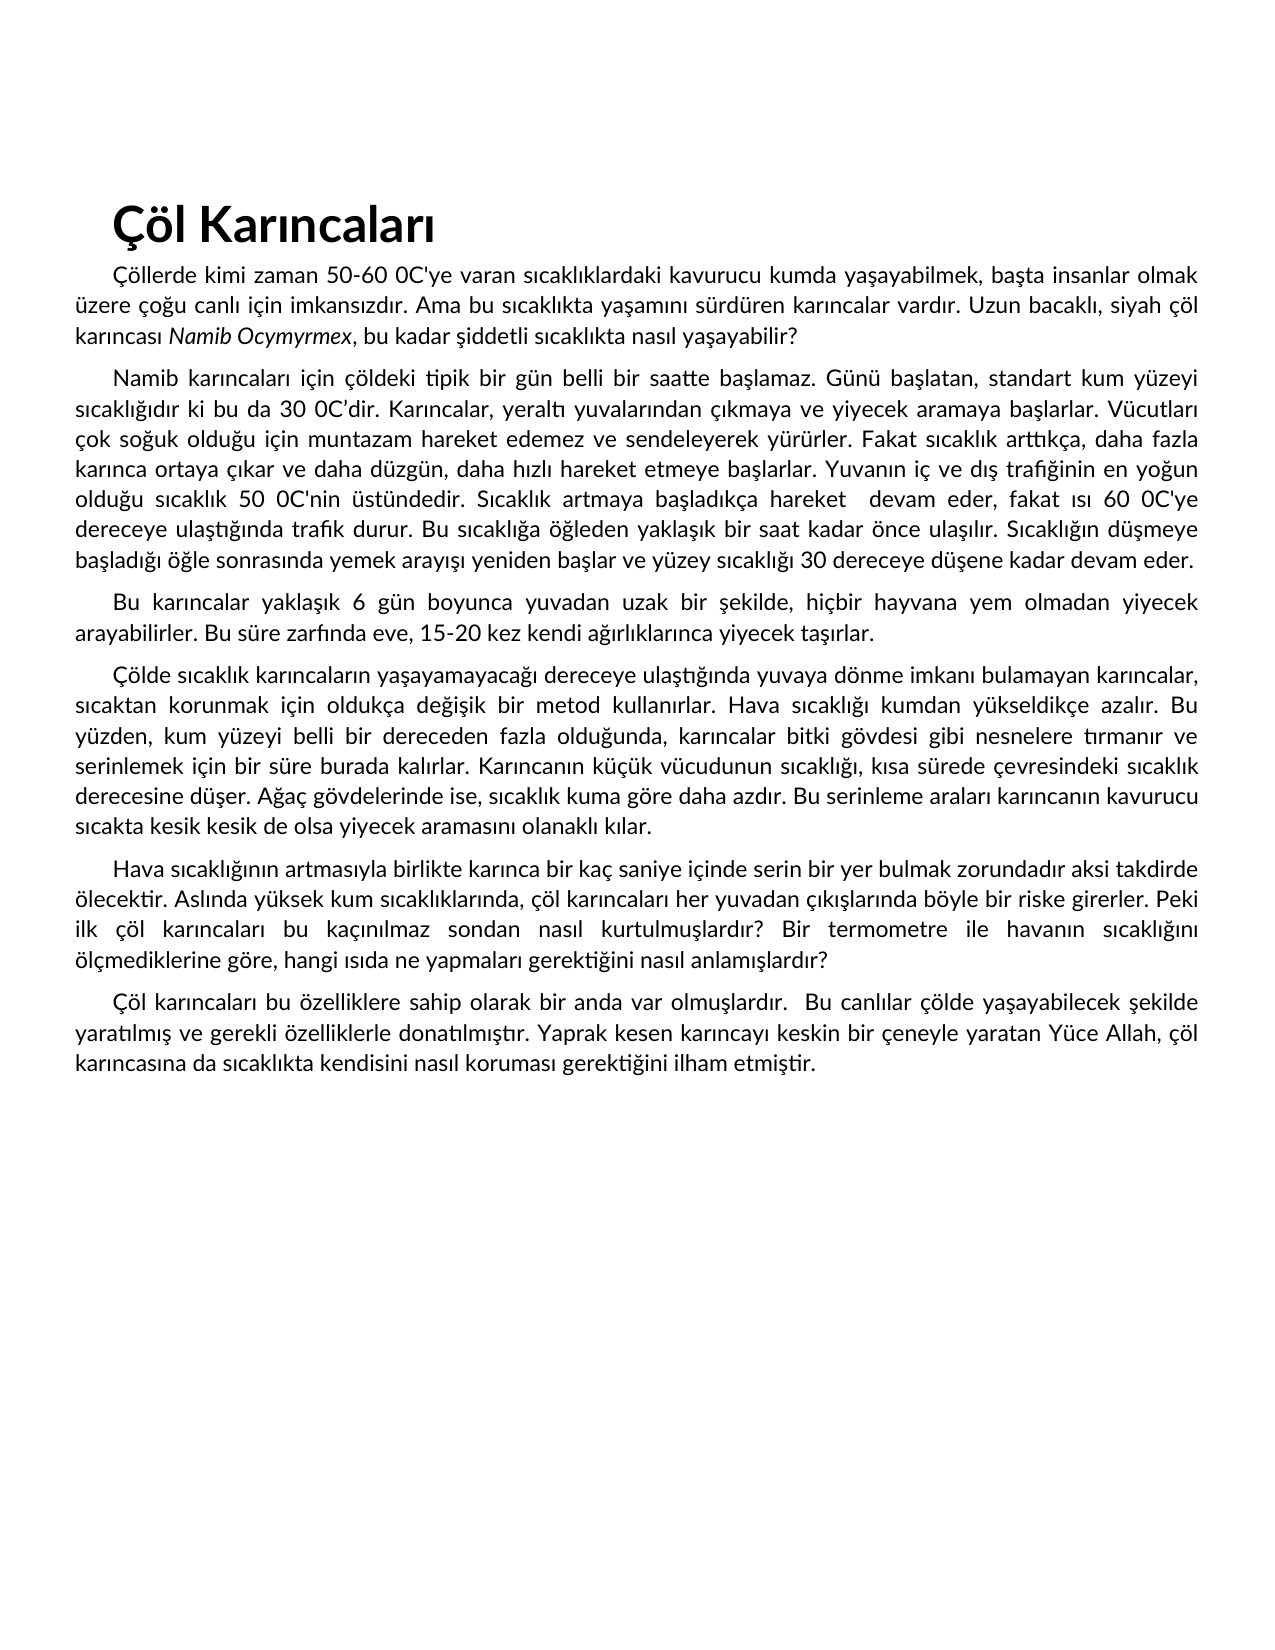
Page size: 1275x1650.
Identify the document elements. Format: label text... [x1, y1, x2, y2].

text Hava sıcaklığının artmasıyla birlikte karınca bir kaç saniye içinde serin bir yer bulmak zorundadır aksi takdirde ölecektir. Aslında yüksek kum sıcaklıklarında, çöl karıncaları her yuvadan çıkışlarında böyle bir riske girerler. Peki ilk çöl karıncaları bu kaçınılmaz sondan nasıl kurtulmuşlardır? Bir termometre ile havanın sıcaklığını ölçmediklerine göre, hangi ısıda ne yapmaları gerektiğini nasıl anlamışlardır? [75, 855, 1200, 973]
subtitle Çöl Karıncaları [112, 193, 1200, 253]
text Namib karıncaları için çöldeki tipik bir gün belli bir saatte başlamaz. Günü başlatan, standart kum yüzeyi sıcaklığıdır ki bu da 30 0C’dir. Karıncalar, yeraltı yuvalarından çıkmaya ve yiyecek aramaya başlarlar. Vücutları çok soğuk olduğu için muntazam hareket edemez ve sendeleyerek yürürler. Fakat sıcaklık arttıkça, daha fazla karınca ortaya çıkar ve daha düzgün, daha hızlı hareket etmeye başlarlar. Yuvanın iç ve dış trafiğinin en yoğun olduğu sıcaklık 50 0C'nin üstündedir. Sıcaklık artmaya başladıkça hareket devam eder, fakat ısı 60 0C'ye dereceye ulaştığında trafik durur. Bu sıcaklığa öğleden yaklaşık bir saat kadar önce ulaşılır. Sıcaklığın düşmeye başladığı öğle sonrasında yemek arayışı yeniden başlar ve yüzey sıcaklığı 30 dereceye düşene kadar devam eder. [75, 364, 1200, 573]
text Çöllerde kimi zaman 50-60 0C'ye varan sıcaklıklardaki kavurucu kumda yaşayabilmek, başta insanlar olmak üzere çoğu canlı için imkansızdır. Ama bu sıcaklıkta yaşamını sürdüren karıncalar vardır. Uzun bacaklı, siyah çöl karıncası Namib Ocymyrmex, bu kadar şiddetli sıcaklıkta nasıl yaşayabilir? [75, 261, 1200, 349]
text Çölde sıcaklık karıncaların yaşayamayacağı dereceye ulaştığında yuvaya dönme imkanı bulamayan karıncalar, sıcaktan korunmak için oldukça değişik bir metod kullanırlar. Hava sıcaklığı kumdan yükseldikçe azalır. Bu yüzden, kum yüzeyi belli bir dereceden fazla olduğunda, karıncalar bitki gövdesi gibi nesnelere tırmanır ve serinlemek için bir süre burada kalırlar. Karıncanın küçük vücudunun sıcaklığı, kısa sürede çevresindeki sıcaklık derecesine düşer. Ağaç gövdelerinde ise, sıcaklık kuma göre daha azdır. Bu serinleme araları karıncanın kavurucu sıcakta kesik kesik de olsa yiyecek aramasını olanaklı kılar. [75, 661, 1200, 839]
text Bu karıncalar yaklaşık 6 gün boyunca yuvadan uzak bir şekilde, hiçbir hayvana yem olmadan yiyecek arayabilirler. Bu süre zarfında eve, 15-20 kez kendi ağırlıklarınca yiyecek taşırlar. [75, 588, 1200, 646]
text Çöl karıncaları bu özelliklere sahip olarak bir anda var olmuşlardır. Bu canlılar çölde yaşayabilecek şekilde yaratılmış ve gerekli özelliklerle donatılmıştır. Yaprak kesen karıncayı keskin bir çeneyle yaratan Yüce Allah, çöl karıncasına da sıcaklıkta kendisini nasıl koruması gerektiğini ilham etmiştir. [75, 988, 1200, 1076]
